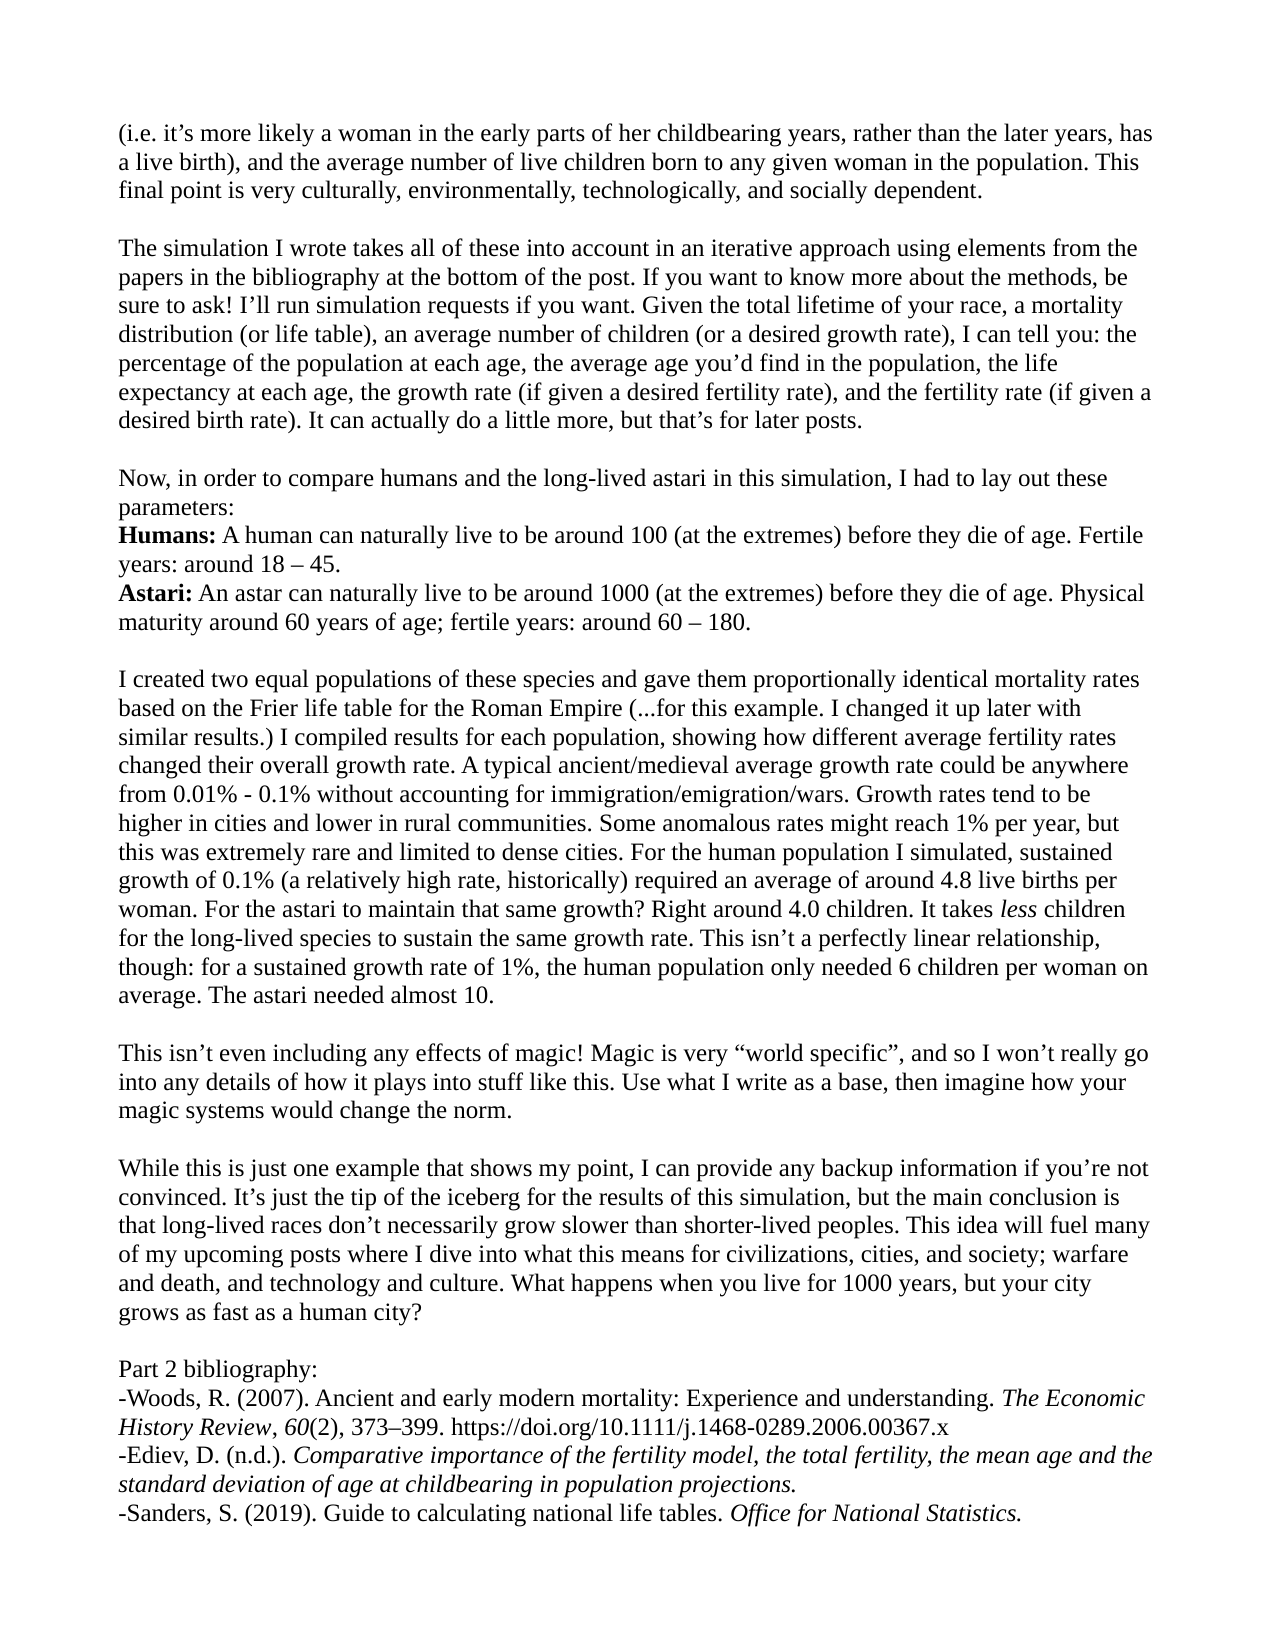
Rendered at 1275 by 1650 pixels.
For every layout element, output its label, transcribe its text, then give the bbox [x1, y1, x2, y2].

text While this is just one example that shows my point, I can provide any backup information if you’re not convinced. It’s just the tip of the iceberg for the results of this simulation, but the main conclusion is that long-lived races don’t necessarily grow slower than shorter-lived peoples. This idea will fuel many of my upcoming posts where I dive into what this means for civilizations, cities, and society; warfare and death, and technology and culture. What happens when you live for 1000 years, but your city grows as fast as a human city? [118, 1153, 1157, 1326]
text -Ediev, D. (n.d.). Comparative importance of the fertility model, the total fertility, the mean age and the standard deviation of age at childbearing in population projections. [118, 1441, 1157, 1498]
text Now, in order to compare humans and the long-lived astari in this simulation, I had to lay out these parameters: [118, 463, 1157, 521]
text -Sanders, S. (2019). Guide to calculating national life tables. Office for National Statistics. [118, 1498, 1157, 1527]
text Humans: A human can naturally live to be around 100 (at the extremes) before they die of age. Fertile years: around 18 – 45. [118, 521, 1157, 578]
text (i.e. it’s more likely a woman in the early parts of her childbearing years, rather than the later years, has a live birth), and the average number of live children born to any given woman in the population. This final point is very culturally, environmentally, technologically, and socially dependent. [118, 118, 1157, 204]
text The simulation I wrote takes all of these into account in an iterative approach using elements from the papers in the bibliography at the bottom of the post. If you want to know more about the methods, be sure to ask! I’ll run simulation requests if you want. Given the total lifetime of your race, a mortality distribution (or life table), an average number of children (or a desired growth rate), I can tell you: the percentage of the population at each age, the average age you’d find in the population, the life expectancy at each age, the growth rate (if given a desired fertility rate), and the fertility rate (if given a desired birth rate). It can actually do a little more, but that’s for later posts. [118, 233, 1157, 434]
text Part 2 bibliography: [118, 1354, 1157, 1383]
text Astari: An astar can naturally live to be around 1000 (at the extremes) before they die of age. Physical maturity around 60 years of age; fertile years: around 60 – 180. [118, 578, 1157, 636]
text This isn’t even including any effects of magic! Magic is very “world specific”, and so I won’t really go into any details of how it plays into stuff like this. Use what I write as a base, then imagine how your magic systems would change the norm. [118, 1038, 1157, 1124]
text -Woods, R. (2007). Ancient and early modern mortality: Experience and understanding. The Economic History Review, 60(2), 373–399. https://doi.org/10.1111/j.1468-0289.2006.00367.x [118, 1383, 1157, 1441]
text I created two equal populations of these species and gave them proportionally identical mortality rates based on the Frier life table for the Roman Empire (...for this example. I changed it up later with similar results.) I compiled results for each population, showing how different average fertility rates changed their overall growth rate. A typical ancient/medieval average growth rate could be anywhere from 0.01% - 0.1% without accounting for immigration/emigration/wars. Growth rates tend to be higher in cities and lower in rural communities. Some anomalous rates might reach 1% per year, but this was extremely rare and limited to dense cities. For the human population I simulated, sustained growth of 0.1% (a relatively high rate, historically) required an average of around 4.8 live births per woman. For the astari to maintain that same growth? Right around 4.0 children. It takes less children for the long-lived species to sustain the same growth rate. This isn’t a perfectly linear relationship, though: for a sustained growth rate of 1%, the human population only needed 6 children per woman on average. The astari needed almost 10. [118, 664, 1157, 1009]
